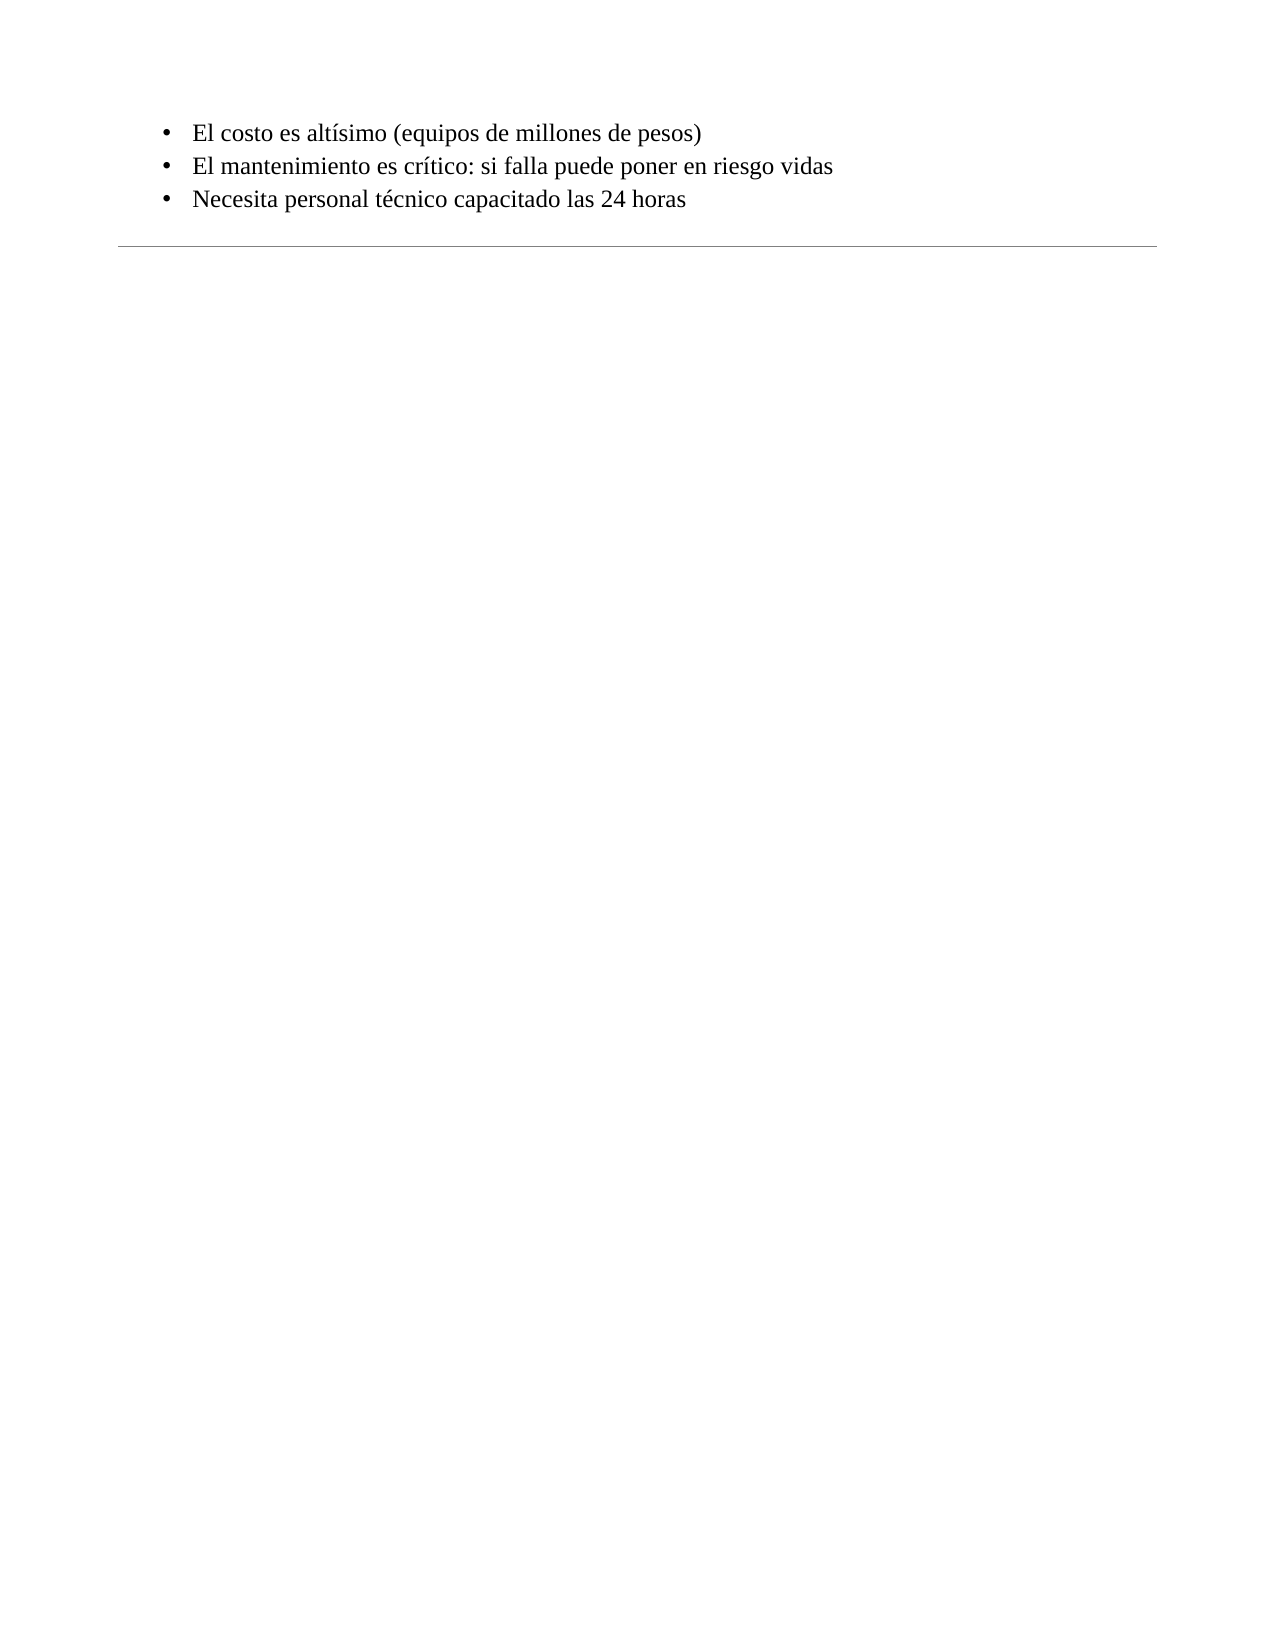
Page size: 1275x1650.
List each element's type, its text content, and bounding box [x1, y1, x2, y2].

list Necesita personal técnico capacitado las 24 horas [162, 184, 1157, 213]
list El costo es altísimo (equipos de millones de pesos) [162, 118, 1157, 147]
list El mantenimiento es crítico: si falla puede poner en riesgo vidas [162, 151, 1157, 180]
